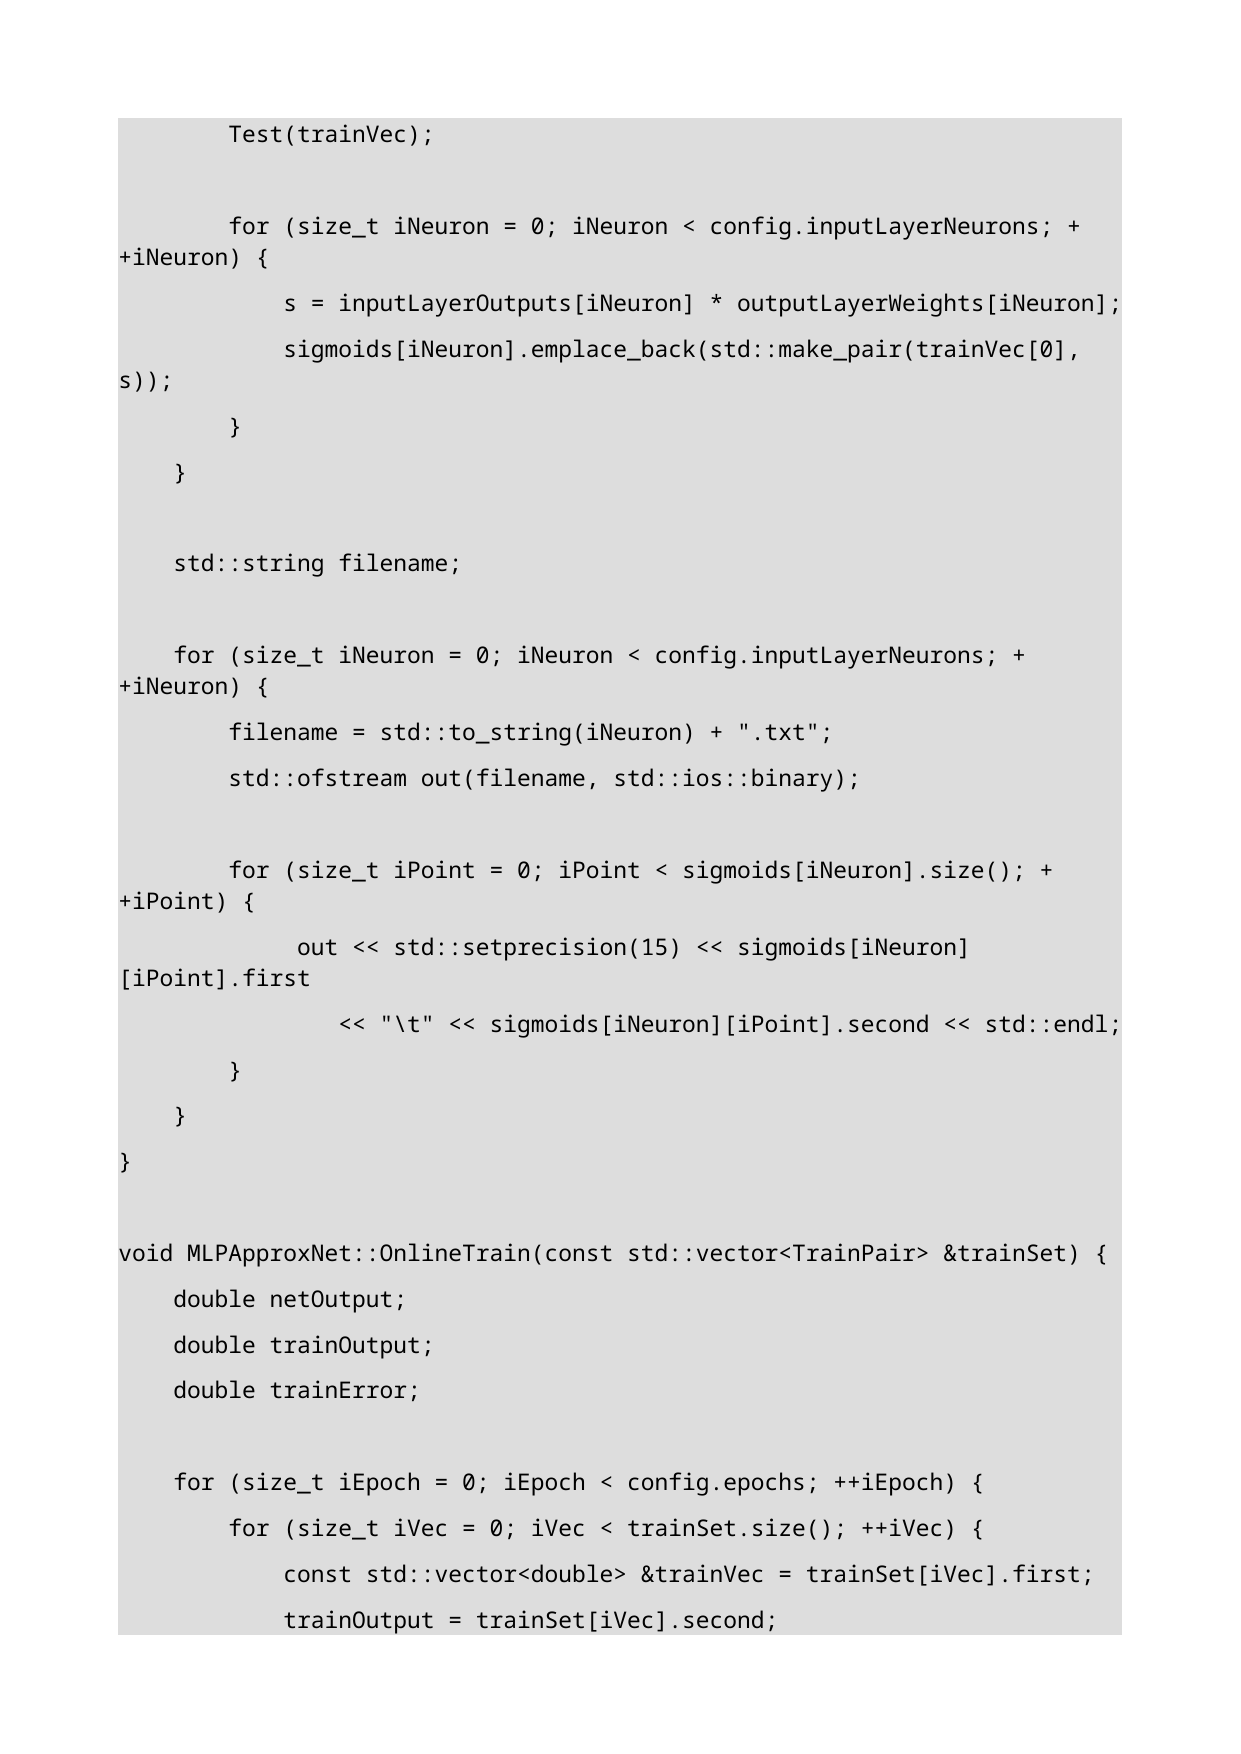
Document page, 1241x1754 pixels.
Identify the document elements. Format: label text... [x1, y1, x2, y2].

text s = inputLayerOutputs[iNeuron] * outputLayerWeights[iNeuron]; [118, 287, 1122, 318]
text std::ofstream out(filename, std::ios::binary); [118, 762, 1122, 793]
text for (size_t iNeuron = 0; iNeuron < config.inputLayerNeurons; ++iNeuron) { [118, 639, 1122, 701]
text } [118, 410, 1122, 441]
text for (size_t iPoint = 0; iPoint < sigmoids[iNeuron].size(); ++iPoint) { [118, 853, 1122, 916]
text } [118, 1053, 1122, 1085]
text std::string filename; [118, 547, 1122, 578]
text } [118, 1099, 1122, 1131]
text Test(trainVec); [118, 118, 1122, 149]
text const std::vector<double> &trainVec = trainSet[iVec].first; [118, 1558, 1122, 1589]
text sigmoids[iNeuron].emplace_back(std::make_pair(trainVec[0], s)); [118, 333, 1122, 395]
text for (size_t iVec = 0; iVec < trainSet.size(); ++iVec) { [118, 1512, 1122, 1543]
text } [118, 1145, 1122, 1176]
text out << std::setprecision(15) << sigmoids[iNeuron][iPoint].first [118, 931, 1122, 993]
text double trainOutput; [118, 1328, 1122, 1360]
text for (size_t iNeuron = 0; iNeuron < config.inputLayerNeurons; ++iNeuron) { [118, 210, 1122, 272]
text trainOutput = trainSet[iVec].second; [118, 1603, 1122, 1635]
text double trainError; [118, 1374, 1122, 1406]
text for (size_t iEpoch = 0; iEpoch < config.epochs; ++iEpoch) { [118, 1466, 1122, 1497]
text filename = std::to_string(iNeuron) + ".txt"; [118, 716, 1122, 747]
text double netOutput; [118, 1283, 1122, 1314]
text } [118, 456, 1122, 487]
text void MLPApproxNet::OnlineTrain(const std::vector<TrainPair> &trainSet) { [118, 1237, 1122, 1268]
text << "\t" << sigmoids[iNeuron][iPoint].second << std::endl; [118, 1008, 1122, 1039]
